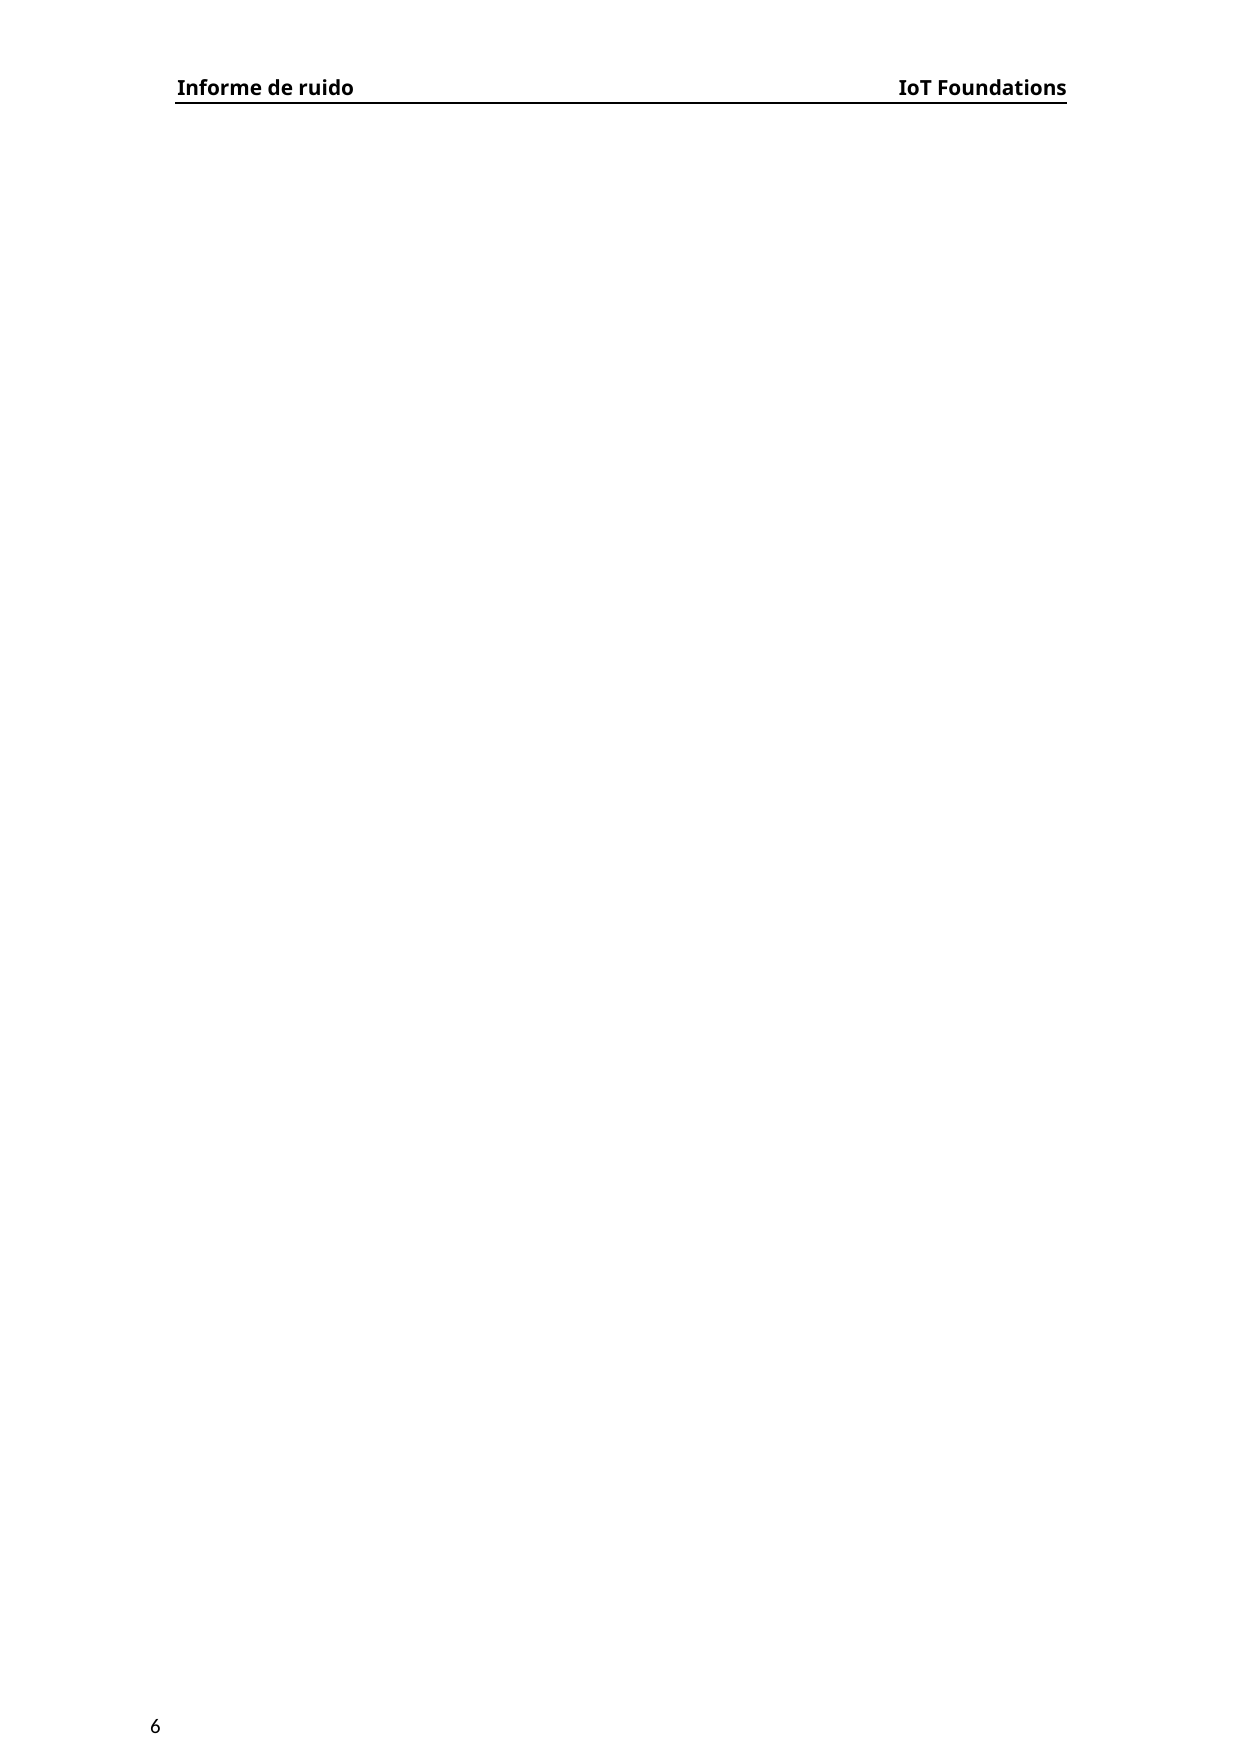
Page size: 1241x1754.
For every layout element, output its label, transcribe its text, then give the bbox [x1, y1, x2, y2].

table_header IoT Foundations [575, 73, 1067, 102]
table_header Informe de ruido [175, 73, 575, 102]
